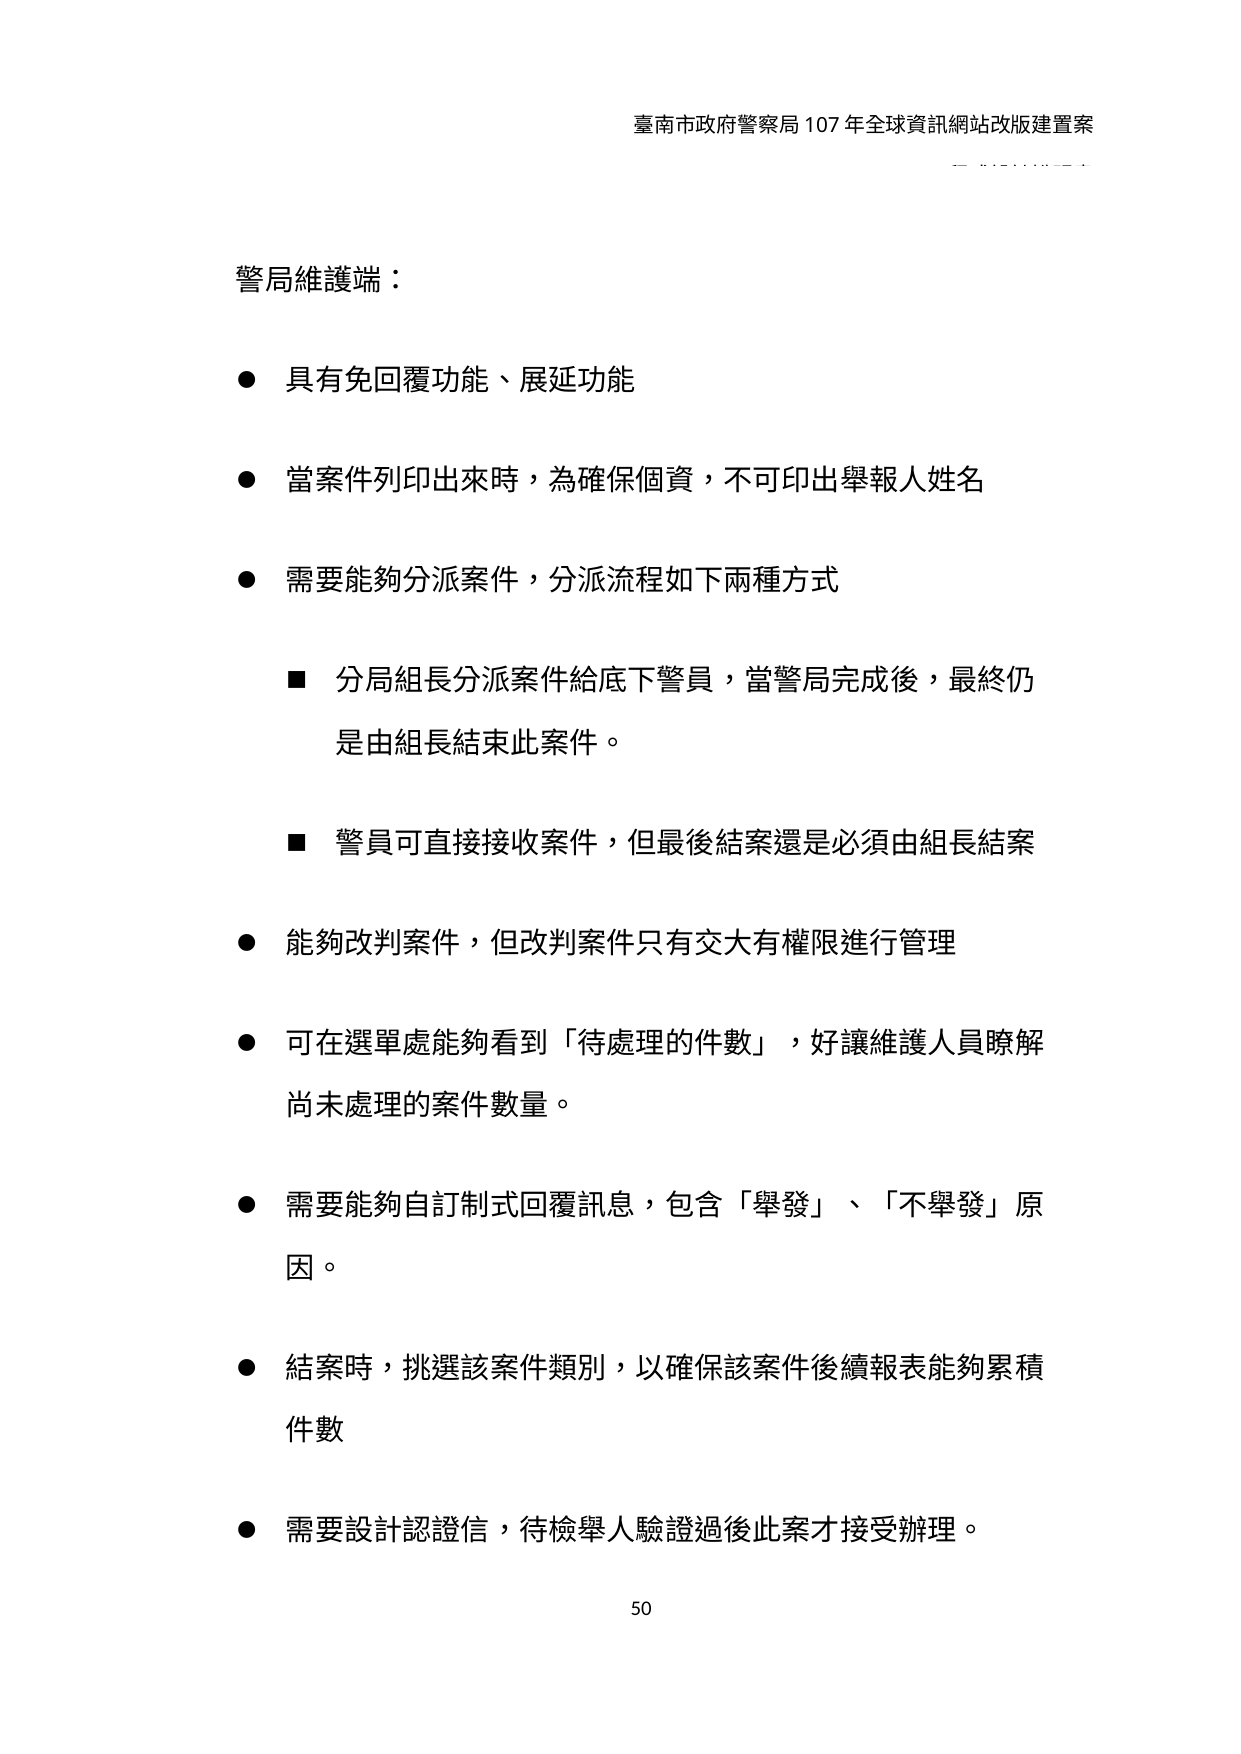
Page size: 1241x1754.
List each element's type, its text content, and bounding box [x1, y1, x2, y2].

list 需要能夠自訂制式回覆訊息，包含「舉發」、「不舉發」原因。 [236, 1161, 1063, 1286]
list 當案件列印出來時，為確保個資，不可印出舉報人姓名 [236, 436, 1063, 499]
list 能夠改判案件，但改判案件只有交大有權限進行管理 [236, 899, 1063, 961]
list 需要設計認證信，待檢舉人驗證過後此案才接受辦理。 [236, 1486, 1063, 1549]
list 警員可直接接收案件，但最後結案還是必須由組長結案 [286, 799, 1063, 861]
list 具有免回覆功能、展延功能 [236, 336, 1063, 399]
list 分局組長分派案件給底下警員，當警局完成後，最終仍是由組長結束此案件。 [286, 636, 1063, 761]
list 需要能夠分派案件，分派流程如下兩種方式 [236, 536, 1063, 599]
list 可在選單處能夠看到「待處理的件數」，好讓維護人員瞭解尚未處理的案件數量。 [236, 999, 1063, 1124]
list 結案時，挑選該案件類別，以確保該案件後續報表能夠累積件數 [236, 1324, 1063, 1449]
text 警局維護端： [177, 236, 1063, 299]
